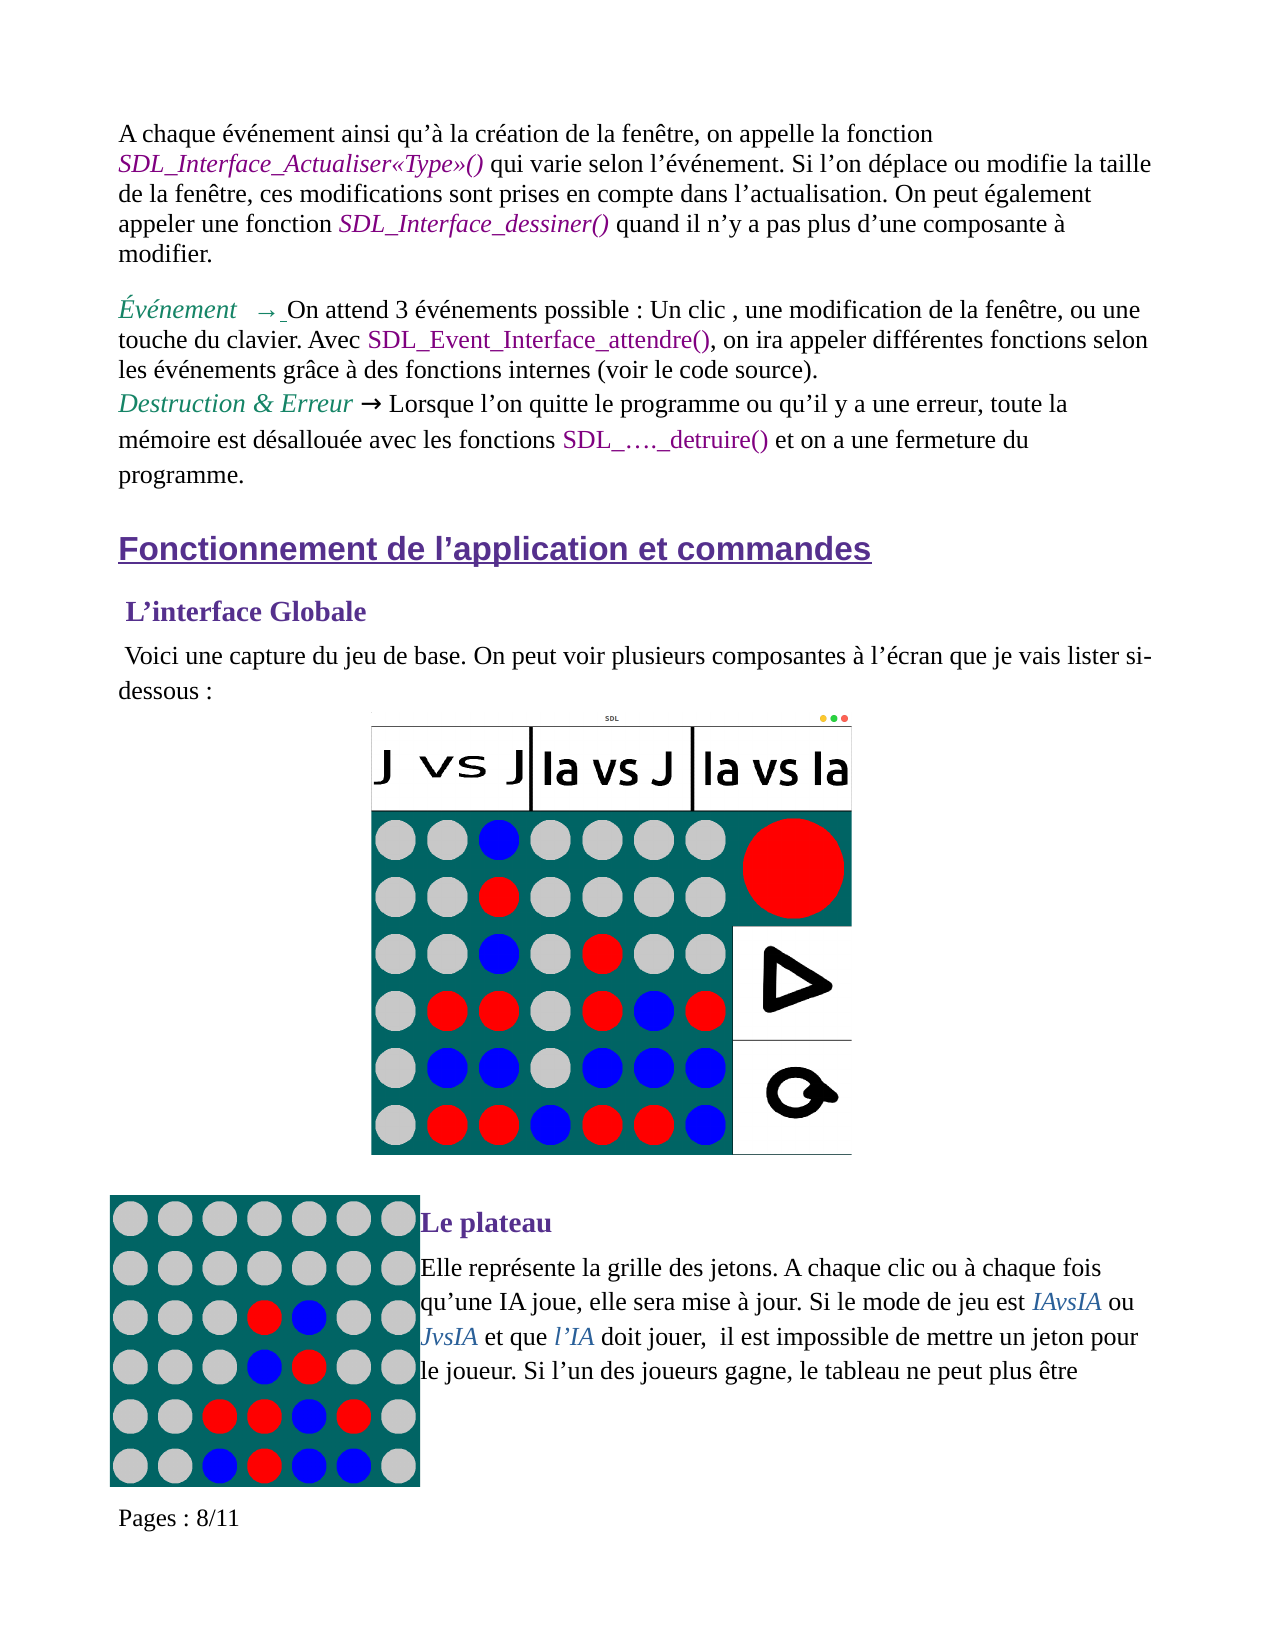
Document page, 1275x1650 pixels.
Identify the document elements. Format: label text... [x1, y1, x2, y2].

picture [109, 1195, 421, 1487]
subtitle Fonctionnement de l’application et commandes [118, 529, 1157, 567]
text A chaque événement ainsi qu’à la création de la fenêtre, on appelle la fonction SDL_Interface_Actualiser«Type»() qui varie selon l’événement. Si l’on déplace ou modifie la taille de la fenêtre, ces modifications sont prises en compte dans l’actualisation. On peut également appeler une fonction SDL_Interface_dessiner() quand il n’y a pas plus d’une composante à modifier. [118, 118, 1157, 268]
text Destruction & Erreur → Lorsque l’on quitte le programme ou qu’il y a une erreur, toute la mémoire est désallouée avec les fonctions SDL_…._detruire() et on a une fermeture du programme. [118, 384, 1157, 489]
subtitle L’interface Globale [118, 594, 1157, 628]
text Elle représente la grille des jetons. A chaque clic ou à chaque fois qu’une IA joue, elle sera mise à jour. Si le mode de jeu est IAvsIA ou JvsIA et que l’IA doit jouer, il est impossible de mettre un jeton pour le joueur. Si l’un des joueurs gagne, le tableau ne peut plus être [421, 1252, 1157, 1385]
text Voici une capture du jeu de base. On peut voir plusieurs composantes à l’écran que je vais lister si-dessous : [118, 640, 1157, 705]
text Événement → On attend 3 événements possible : Un clic , une modification de la fenêtre, ou une touche du clavier. Avec SDL_Event_Interface_attendre(), on ira appeler différentes fonctions selon les événements grâce à des fonctions internes (voir le code source). [118, 293, 1157, 384]
picture [371, 712, 852, 1155]
subtitle Le plateau [421, 1206, 1157, 1239]
